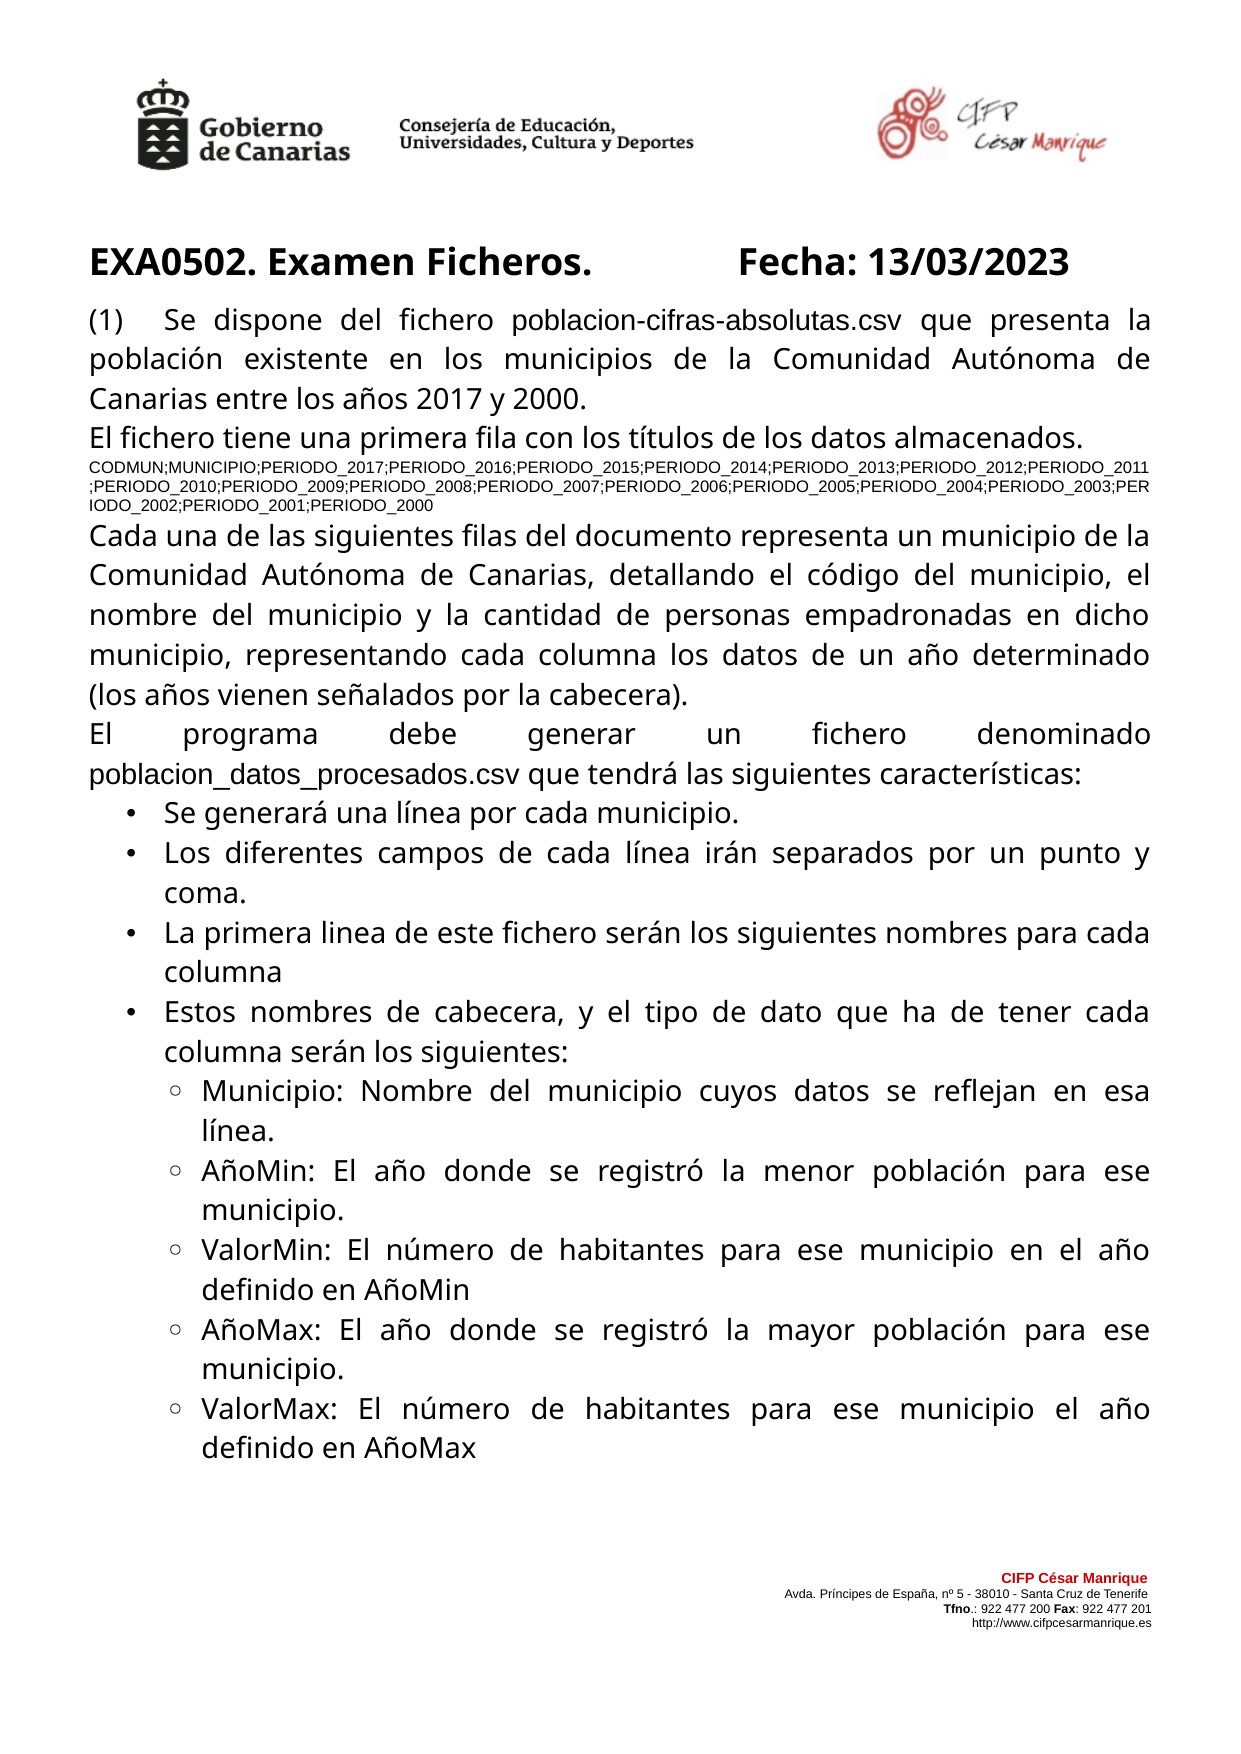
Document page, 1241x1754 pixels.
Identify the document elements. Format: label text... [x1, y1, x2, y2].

picture [114, 75, 1118, 180]
list Cada una de las siguientes filas del documento representa un municipio de la Comunidad Autónoma de Canarias, detallando el código del municipio, el nombre del municipio y la cantidad de personas empadronadas en dicho municipio, representando cada columna los datos de un año determinado (los años vienen señalados por la cabecera). [89, 515, 1152, 713]
list CODMUN;MUNICIPIO;PERIODO_2017;PERIODO_2016;PERIODO_2015;PERIODO_2014;PERIODO_2013;PERIODO_2012;PERIODO_2011;PERIODO_2010;PERIODO_2009;PERIODO_2008;PERIODO_2007;PERIODO_2006;PERIODO_2005;PERIODO_2004;PERIODO_2003;PERIODO_2002;PERIODO_2001;PERIODO_2000 [89, 457, 1152, 515]
list Municipio: Nombre del municipio cuyos datos se reflejan en esa línea. [164, 1071, 1152, 1150]
list El fichero tiene una primera fila con los títulos de los datos almacenados. [89, 418, 1152, 457]
list Los diferentes campos de cada línea irán separados por un punto y coma. [126, 832, 1152, 912]
list AñoMax: El año donde se registró la mayor población para ese municipio. [164, 1309, 1152, 1388]
list Se dispone del fichero poblacion-cifras-absolutas.csv que presenta la población existente en los municipios de la Comunidad Autónoma de Canarias entre los años 2017 y 2000. [89, 299, 1152, 418]
list El programa debe generar un fichero denominado poblacion_datos_procesados.csv que tendrá las siguientes características: [89, 713, 1152, 793]
list AñoMin: El año donde se registró la menor población para ese municipio. [164, 1150, 1152, 1229]
list Se generará una línea por cada municipio. [126, 793, 1152, 832]
list La primera linea de este fichero serán los siguientes nombres para cada columna [126, 912, 1152, 991]
list ValorMax: El número de habitantes para ese municipio el año definido en AñoMax [164, 1388, 1152, 1467]
subtitle EXA0502. Examen Ficheros. Fecha: 13/03/2023 [89, 235, 1152, 286]
list Estos nombres de cabecera, y el tipo de dato que ha de tener cada columna serán los siguientes: [126, 991, 1152, 1071]
list ValorMin: El número de habitantes para ese municipio en el año definido en AñoMin [164, 1229, 1152, 1309]
